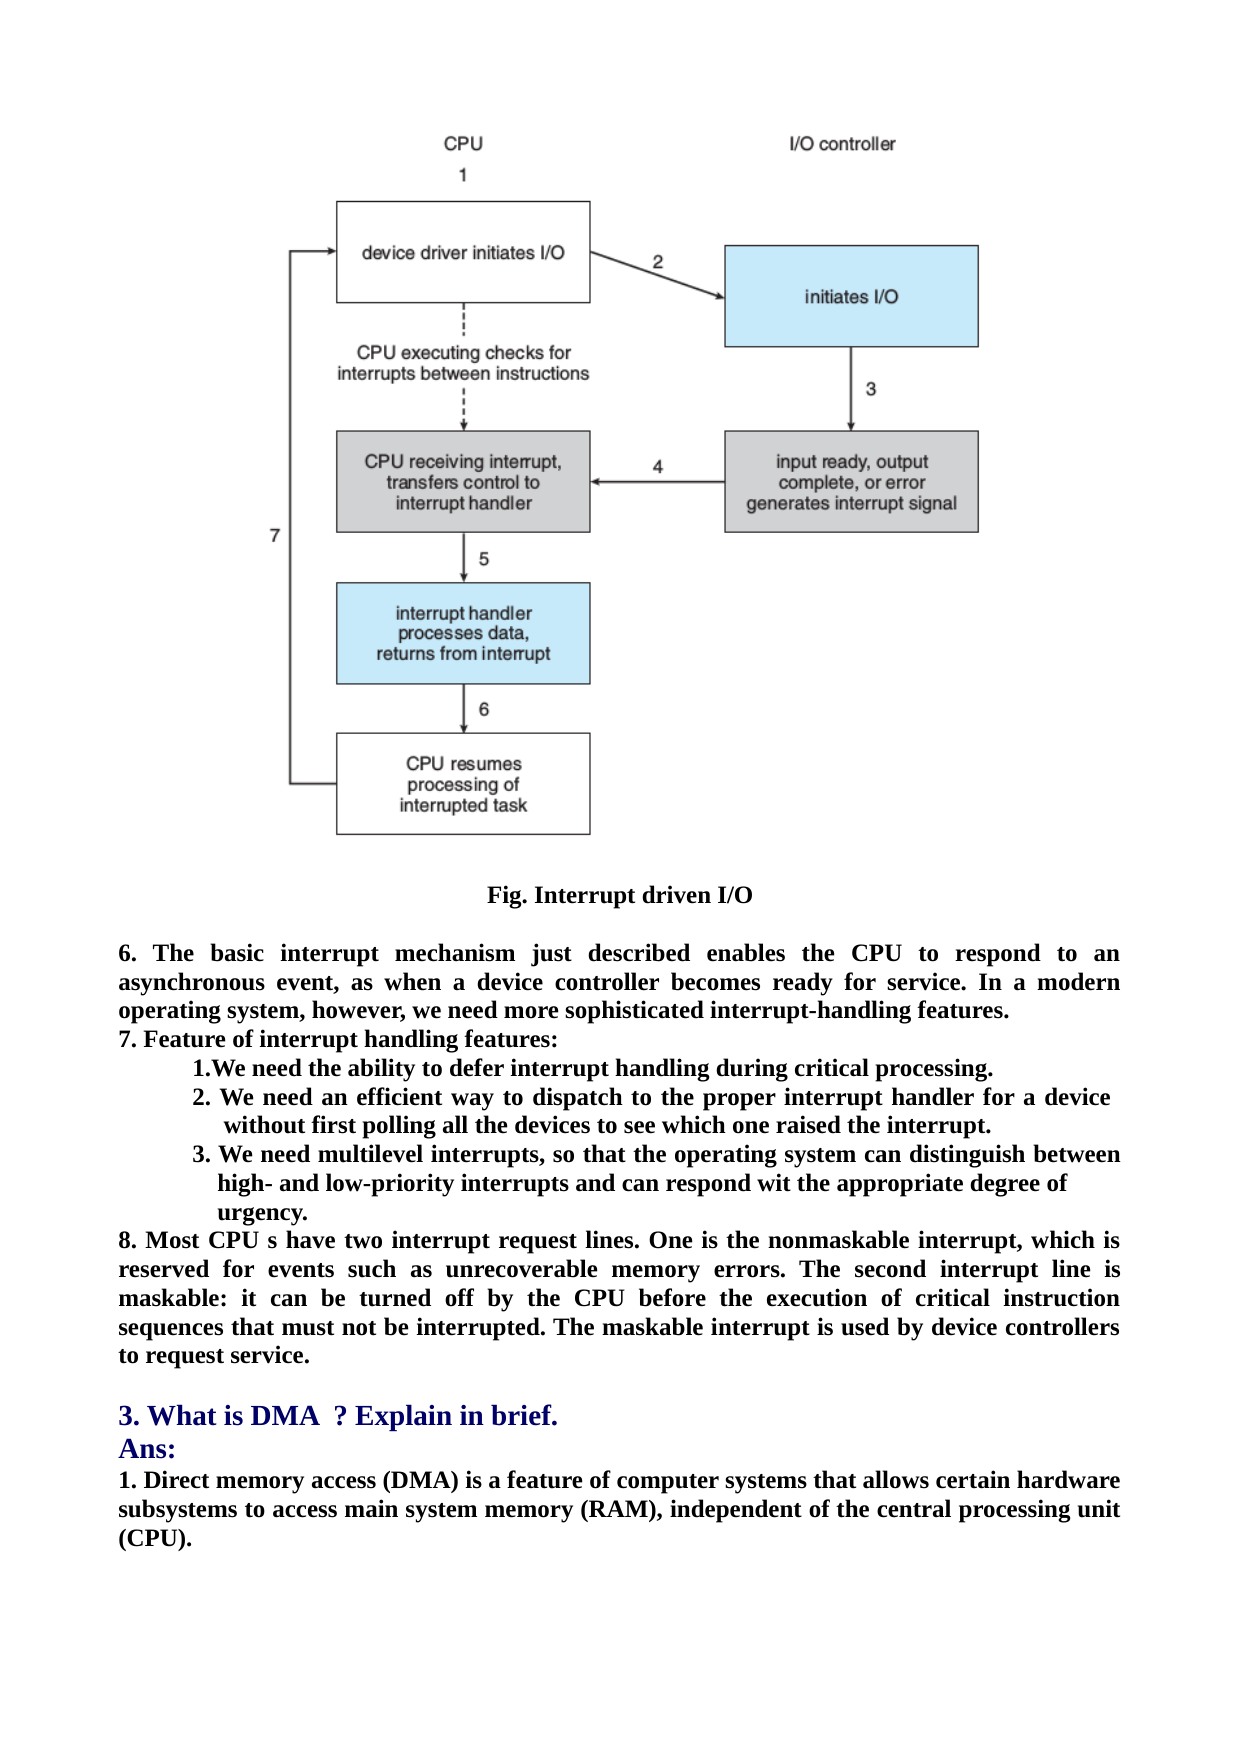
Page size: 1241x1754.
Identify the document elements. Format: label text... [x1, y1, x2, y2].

text 8. Most CPU s have two interrupt request lines. One is the nonmaskable interrupt, which is reserved for events such as unrecoverable memory errors. The second interrupt line is maskable: it can be turned off by the CPU before the execution of critical instruction sequences that must not be interrupted. The maskable interrupt is used by device controllers to request service. [118, 1226, 1122, 1369]
text 3. What is DMA ? Explain in brief. [118, 1398, 1122, 1432]
picture [196, 118, 1044, 852]
text 7. Feature of interrupt handling features: [118, 1024, 1122, 1053]
text 3. We need multilevel interrupts, so that the operating system can distinguish between high- and low-priority interrupts and can respond wit the appropriate degree of urgency. [118, 1139, 1122, 1226]
text 6. The basic interrupt mechanism just described enables the CPU to respond to an asynchronous event, as when a device controller becomes ready for service. In a modern operating system, however, we need more sophisticated interrupt-handling features. [118, 938, 1122, 1024]
text Ans: [118, 1432, 1122, 1465]
text 1.We need the ability to defer interrupt handling during critical processing. [118, 1053, 1122, 1082]
text Fig. Interrupt driven I/O [118, 881, 1122, 909]
text 2. We need an efficient way to dispatch to the proper interrupt handler for a device without first polling all the devices to see which one raised the interrupt. [118, 1082, 1122, 1139]
text 1. Direct memory access (DMA) is a feature of computer systems that allows certain hardware subsystems to access main system memory (RAM), independent of the central processing unit (CPU). [118, 1465, 1122, 1551]
